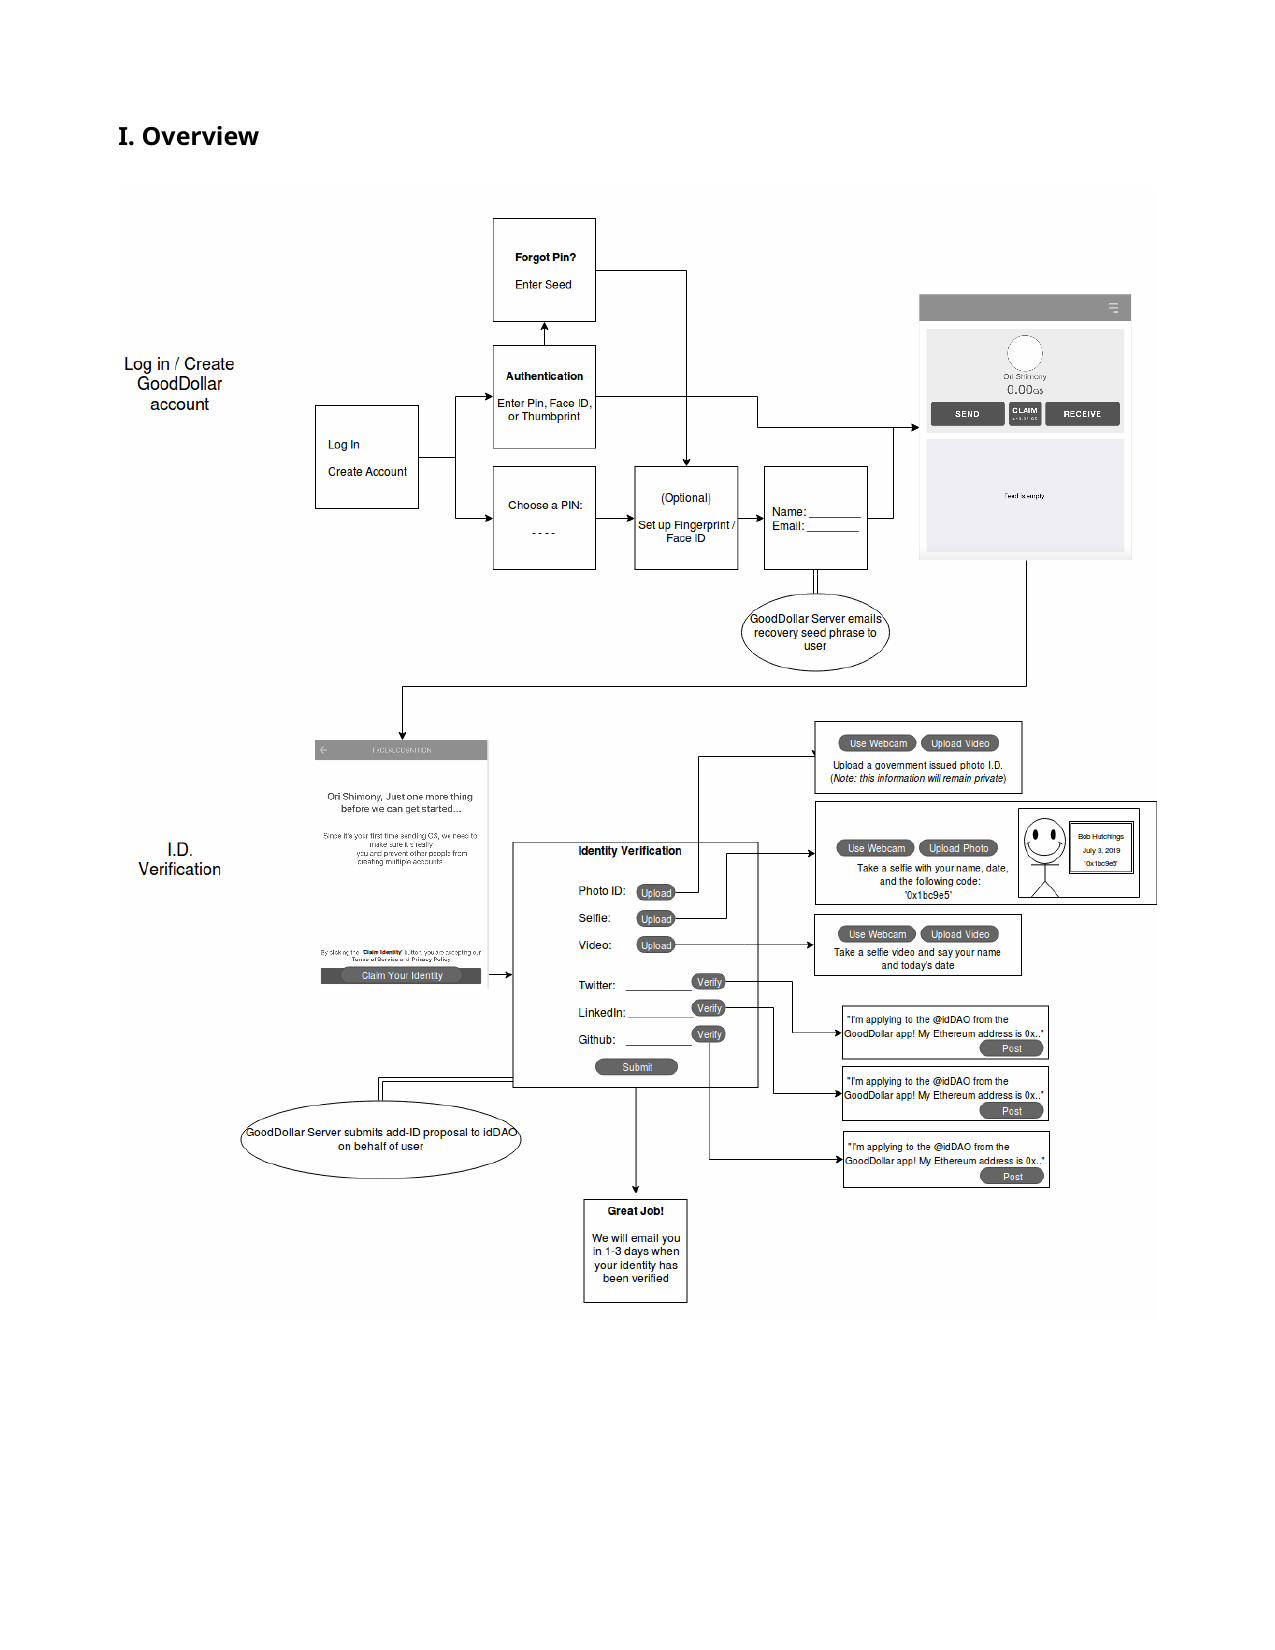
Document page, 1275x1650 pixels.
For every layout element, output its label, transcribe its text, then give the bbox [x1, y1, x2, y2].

picture [118, 186, 1157, 1324]
text I. Overview [118, 118, 1157, 152]
